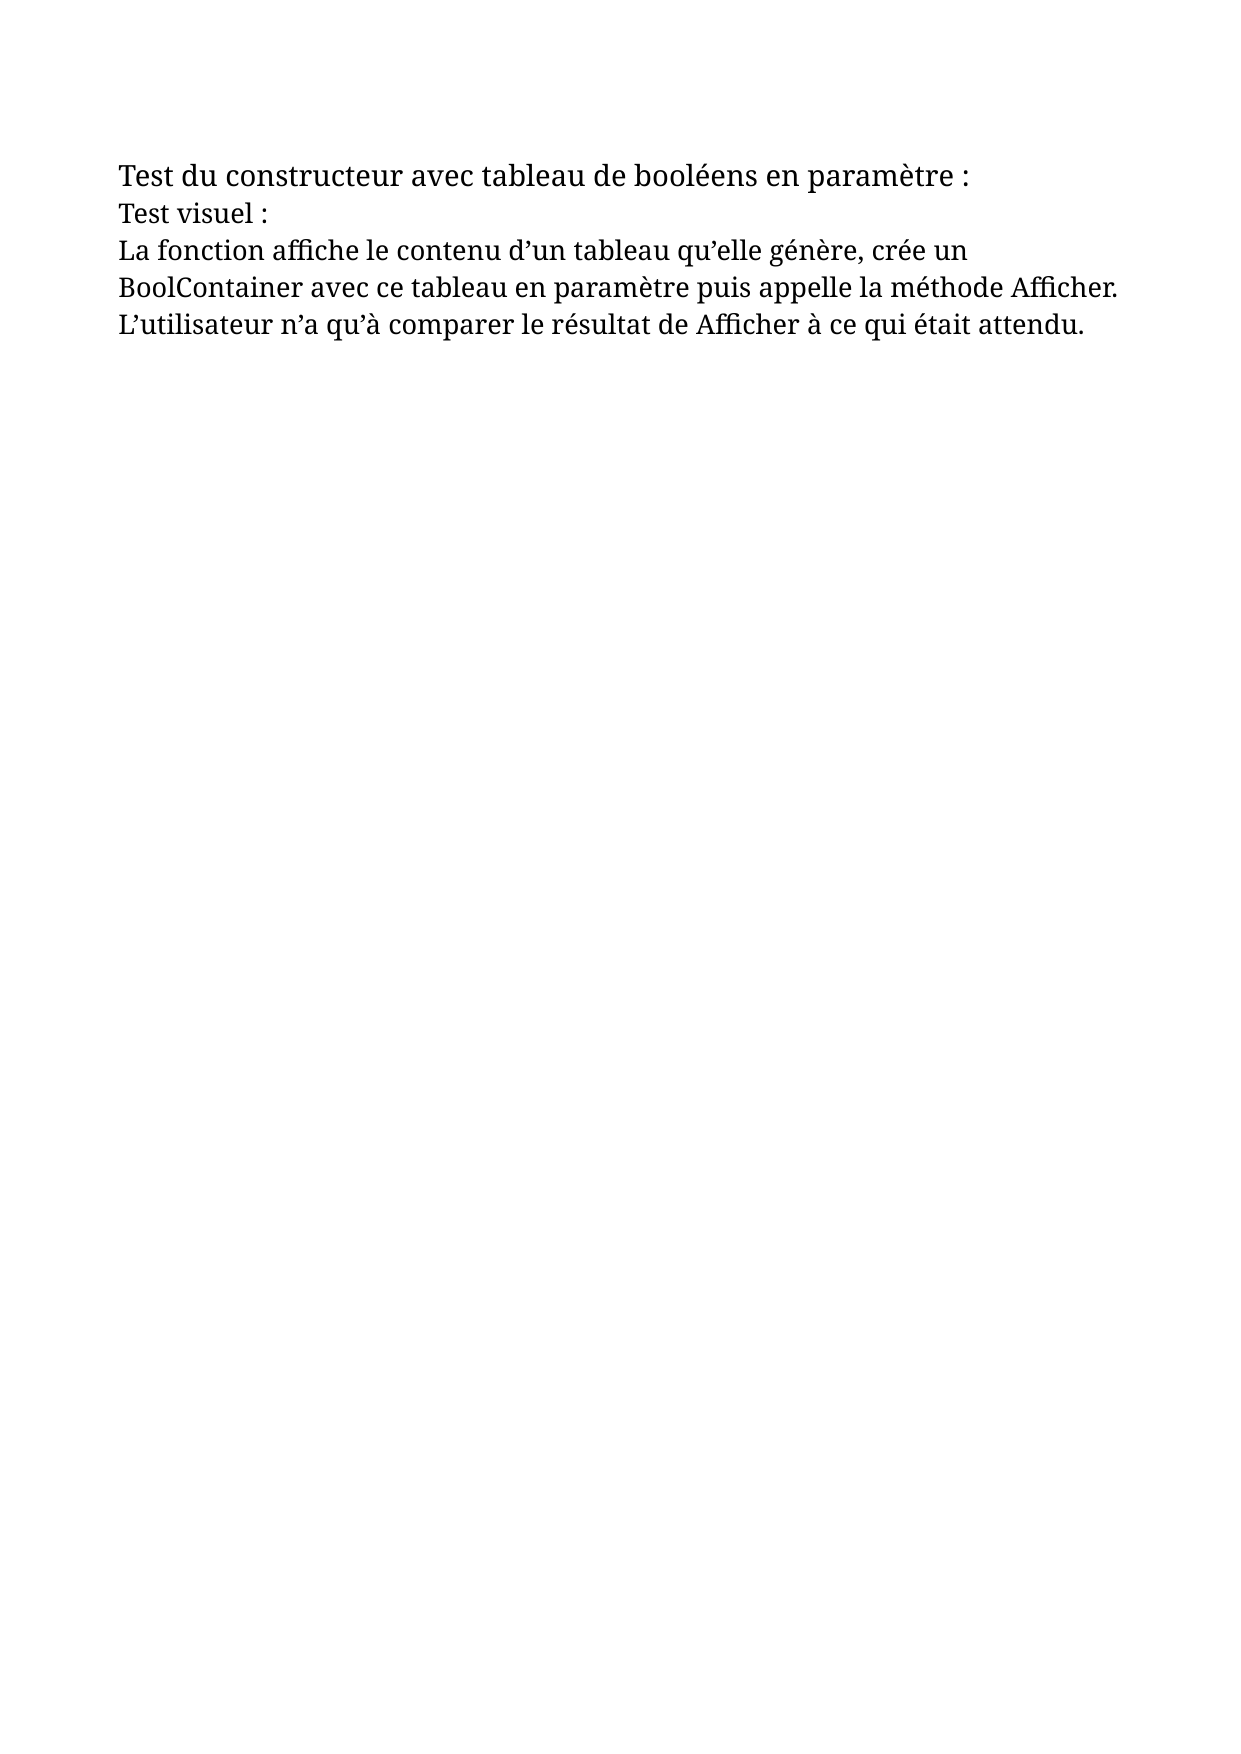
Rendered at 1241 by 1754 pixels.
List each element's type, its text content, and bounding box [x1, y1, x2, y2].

text La fonction affiche le contenu d’un tableau qu’elle génère, crée un BoolContainer avec ce tableau en paramètre puis appelle la méthode Afficher. L’utilisateur n’a qu’à comparer le résultat de Afficher à ce qui était attendu. [118, 232, 1122, 342]
text Test visuel : [118, 195, 1122, 232]
text Test du constructeur avec tableau de booléens en paramètre : [118, 155, 1122, 195]
